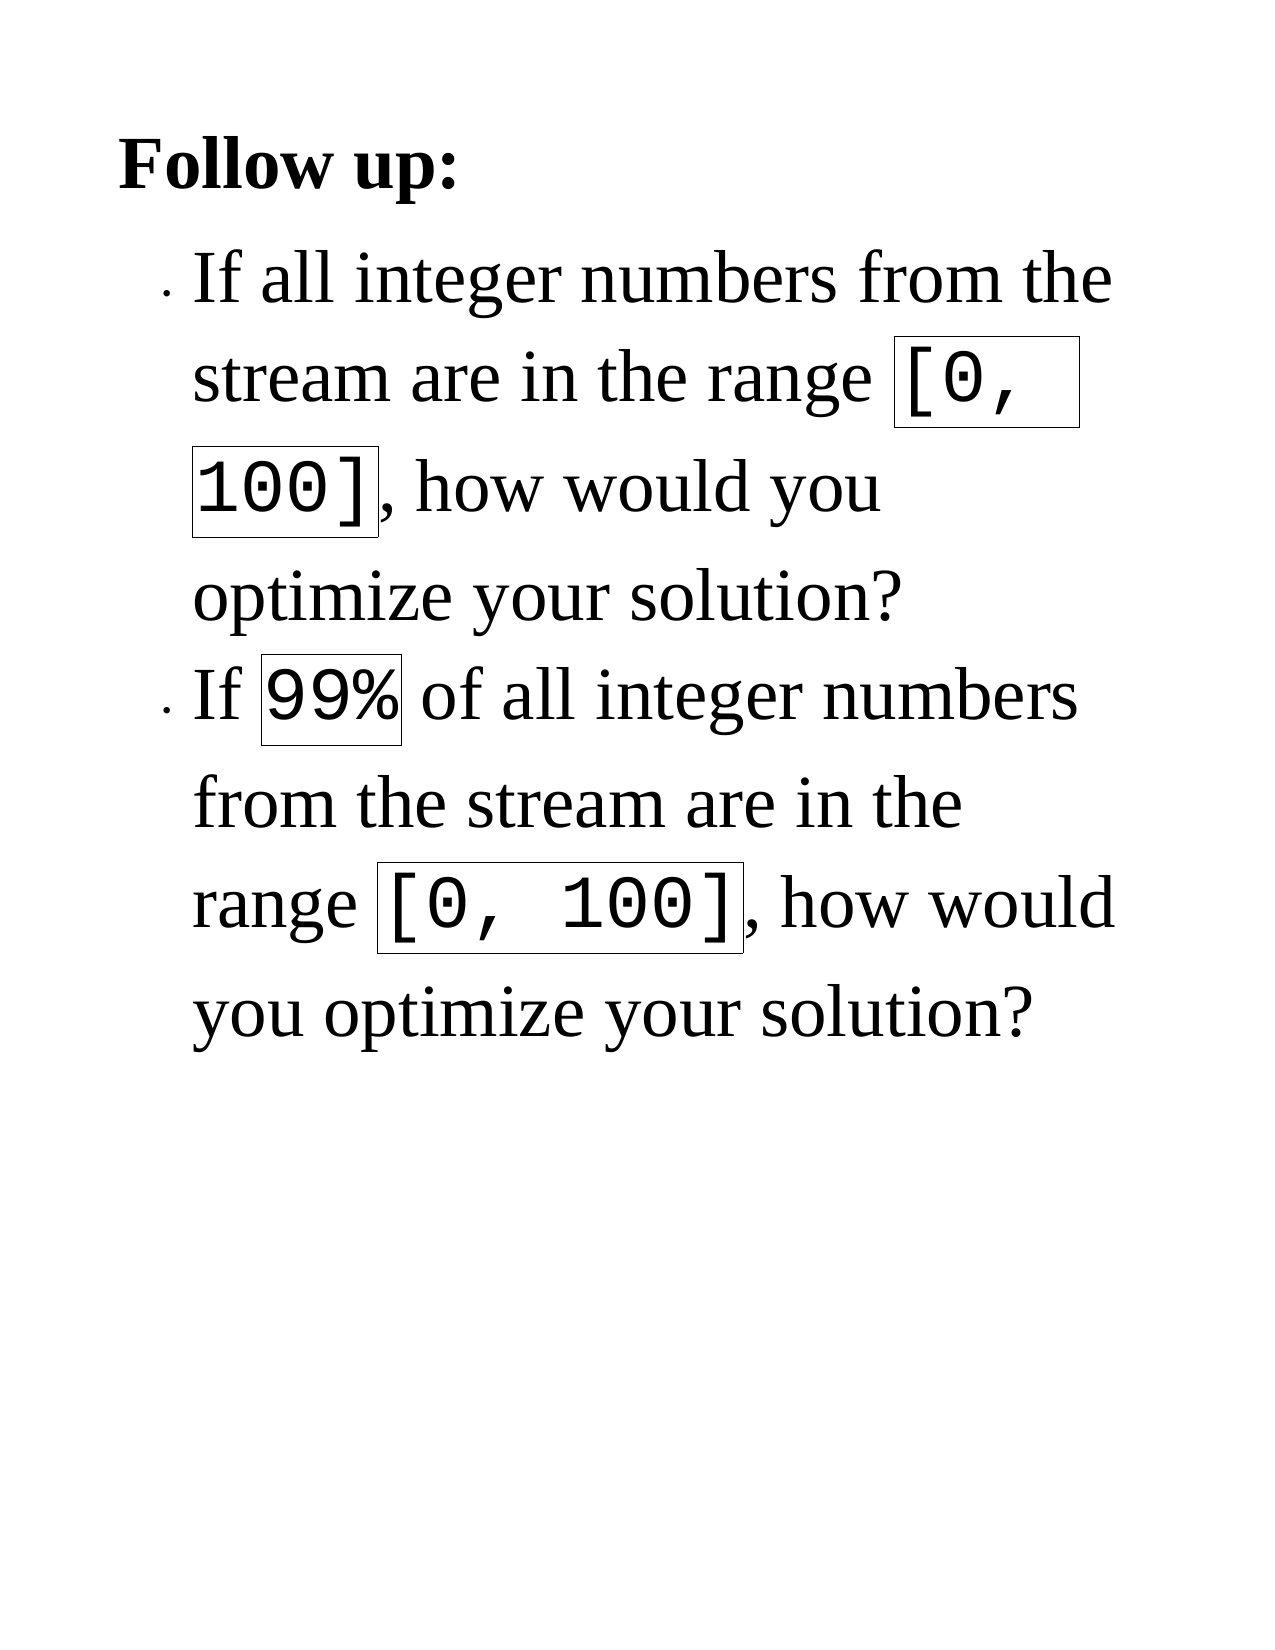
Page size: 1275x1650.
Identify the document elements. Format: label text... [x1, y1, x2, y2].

text Follow up: [118, 118, 1157, 204]
list If all integer numbers from the stream are in the range [0, 100], how would you optimize your solution? [162, 232, 1157, 636]
list If 99% of all integer numbers from the stream are in the range [0, 100], how would you optimize your solution? [162, 649, 1157, 1052]
